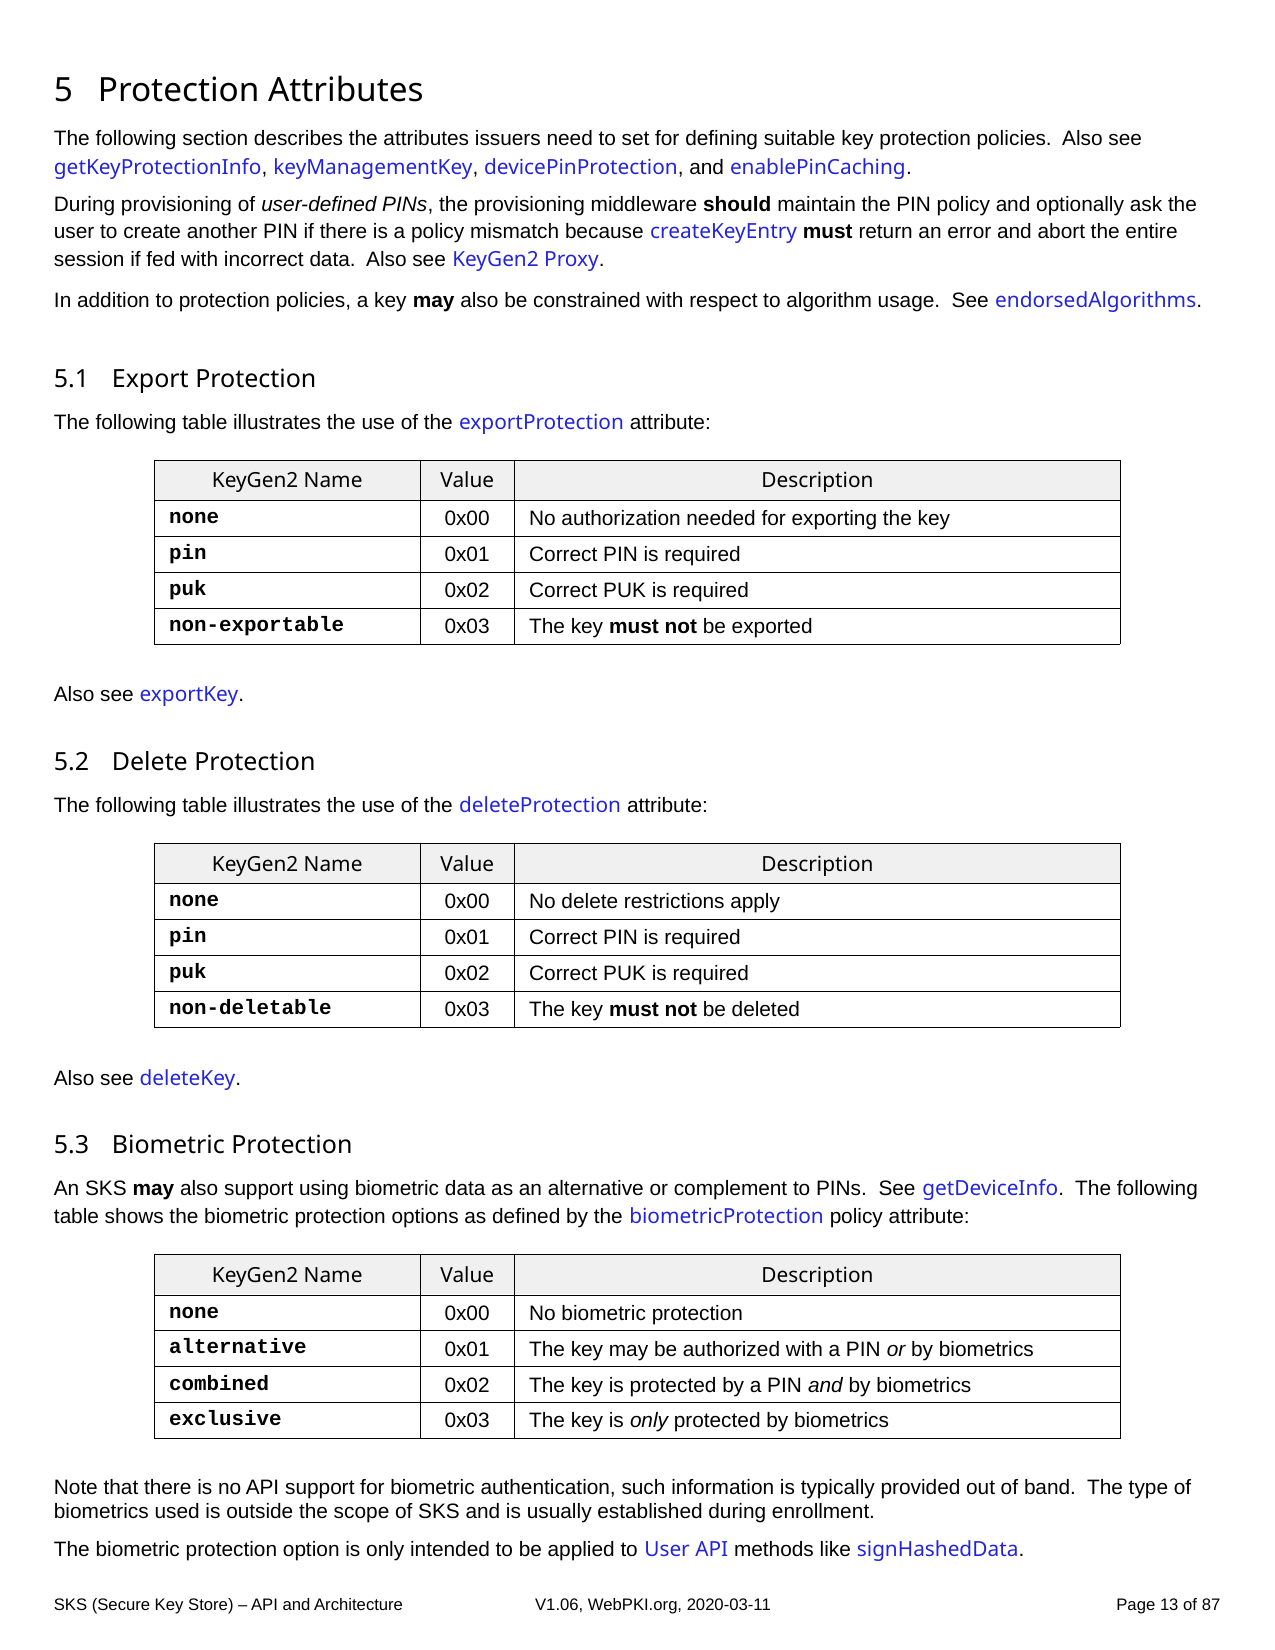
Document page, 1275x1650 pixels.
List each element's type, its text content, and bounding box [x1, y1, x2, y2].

table_header KeyGen2 Name [155, 1255, 420, 1294]
table_cell none [155, 1296, 420, 1330]
text In addition to protection policies, a key may also be constrained with respect to algorithm usage. See endorsedAlgorithms. [54, 285, 1221, 313]
text The biometric protection option is only intended to be applied to User API methods like signHashedData. [54, 1534, 1221, 1563]
table_cell 0x01 [421, 537, 514, 572]
table_header Value [421, 1255, 514, 1294]
text Also see deleteKey. [54, 1063, 1221, 1091]
table_header KeyGen2 Name [155, 461, 420, 500]
table_cell exclusive [155, 1403, 420, 1438]
table_cell 0x03 [421, 1403, 514, 1438]
table_cell The key may be authorized with a PIN or by biometrics [515, 1331, 1120, 1366]
table_cell 0x02 [421, 1367, 514, 1402]
table_cell non-exportable [155, 609, 420, 644]
table_cell The key must not be deleted [515, 992, 1120, 1027]
table_cell combined [155, 1367, 420, 1402]
table_header Value [421, 844, 514, 883]
table_cell pin [155, 920, 420, 955]
text Note that there is no API support for biometric authentication, such information is typically provided out of band. The type of biometrics used is outside the scope of SKS and is usually established during enrollment. [54, 1475, 1221, 1523]
table_cell No delete restrictions apply [515, 884, 1120, 919]
subtitle Delete Protection [54, 744, 1221, 778]
table_cell 0x00 [421, 884, 514, 919]
table_cell Correct PIN is required [515, 537, 1120, 572]
table_cell The key is only protected by biometrics [515, 1403, 1120, 1438]
table_cell 0x00 [421, 501, 514, 536]
table_header Description [515, 461, 1120, 500]
text An SKS may also support using biometric data as an alternative or complement to PINs. See getDeviceInfo. The following table shows the biometric protection options as defined by the biometricProtection policy attribute: [54, 1173, 1221, 1254]
table_cell 0x03 [421, 992, 514, 1027]
table_cell puk [155, 956, 420, 991]
table_header KeyGen2 Name [155, 844, 420, 883]
table_cell The key must not be exported [515, 609, 1120, 644]
table_cell The key is protected by a PIN and by biometrics [515, 1367, 1120, 1402]
table_cell alternative [155, 1331, 420, 1366]
subtitle Biometric Protection [54, 1127, 1221, 1161]
subtitle Export Protection [54, 361, 1221, 395]
table_cell none [155, 884, 420, 919]
subtitle Protection Attributes [54, 66, 1221, 111]
table_cell Correct PUK is required [515, 956, 1120, 991]
table_header Description [515, 844, 1120, 883]
table_header Description [515, 1255, 1120, 1294]
table_cell none [155, 501, 420, 536]
table_cell No authorization needed for exporting the key [515, 501, 1120, 536]
text Also see exportKey. [54, 679, 1221, 708]
text The following table illustrates the use of the exportProtection attribute: [54, 407, 1221, 459]
table_cell 0x00 [421, 1296, 514, 1330]
text During provisioning of user-defined PINs, the provisioning middleware should maintain the PIN policy and optionally ask the user to create another PIN if there is a policy mismatch because createKeyEntry must return an error and abort the entire session if fed with incorrect data. Also see KeyGen2 Proxy. [54, 192, 1221, 273]
text The following table illustrates the use of the deleteProtection attribute: [54, 790, 1221, 819]
table_cell Correct PUK is required [515, 573, 1120, 608]
table_cell Correct PIN is required [515, 920, 1120, 955]
table_cell puk [155, 573, 420, 608]
table_cell 0x02 [421, 573, 514, 608]
table_cell No biometric protection [515, 1296, 1120, 1330]
table_cell 0x03 [421, 609, 514, 644]
table_cell 0x01 [421, 1331, 514, 1366]
table_cell pin [155, 537, 420, 572]
table_cell 0x02 [421, 956, 514, 991]
text The following section describes the attributes issuers need to set for defining suitable key protection policies. Also see getKeyProtectionInfo, keyManagementKey, devicePinProtection, and enablePinCaching. [54, 123, 1221, 180]
table_header Value [421, 461, 514, 500]
table_cell non-deletable [155, 992, 420, 1027]
table_cell 0x01 [421, 920, 514, 955]
